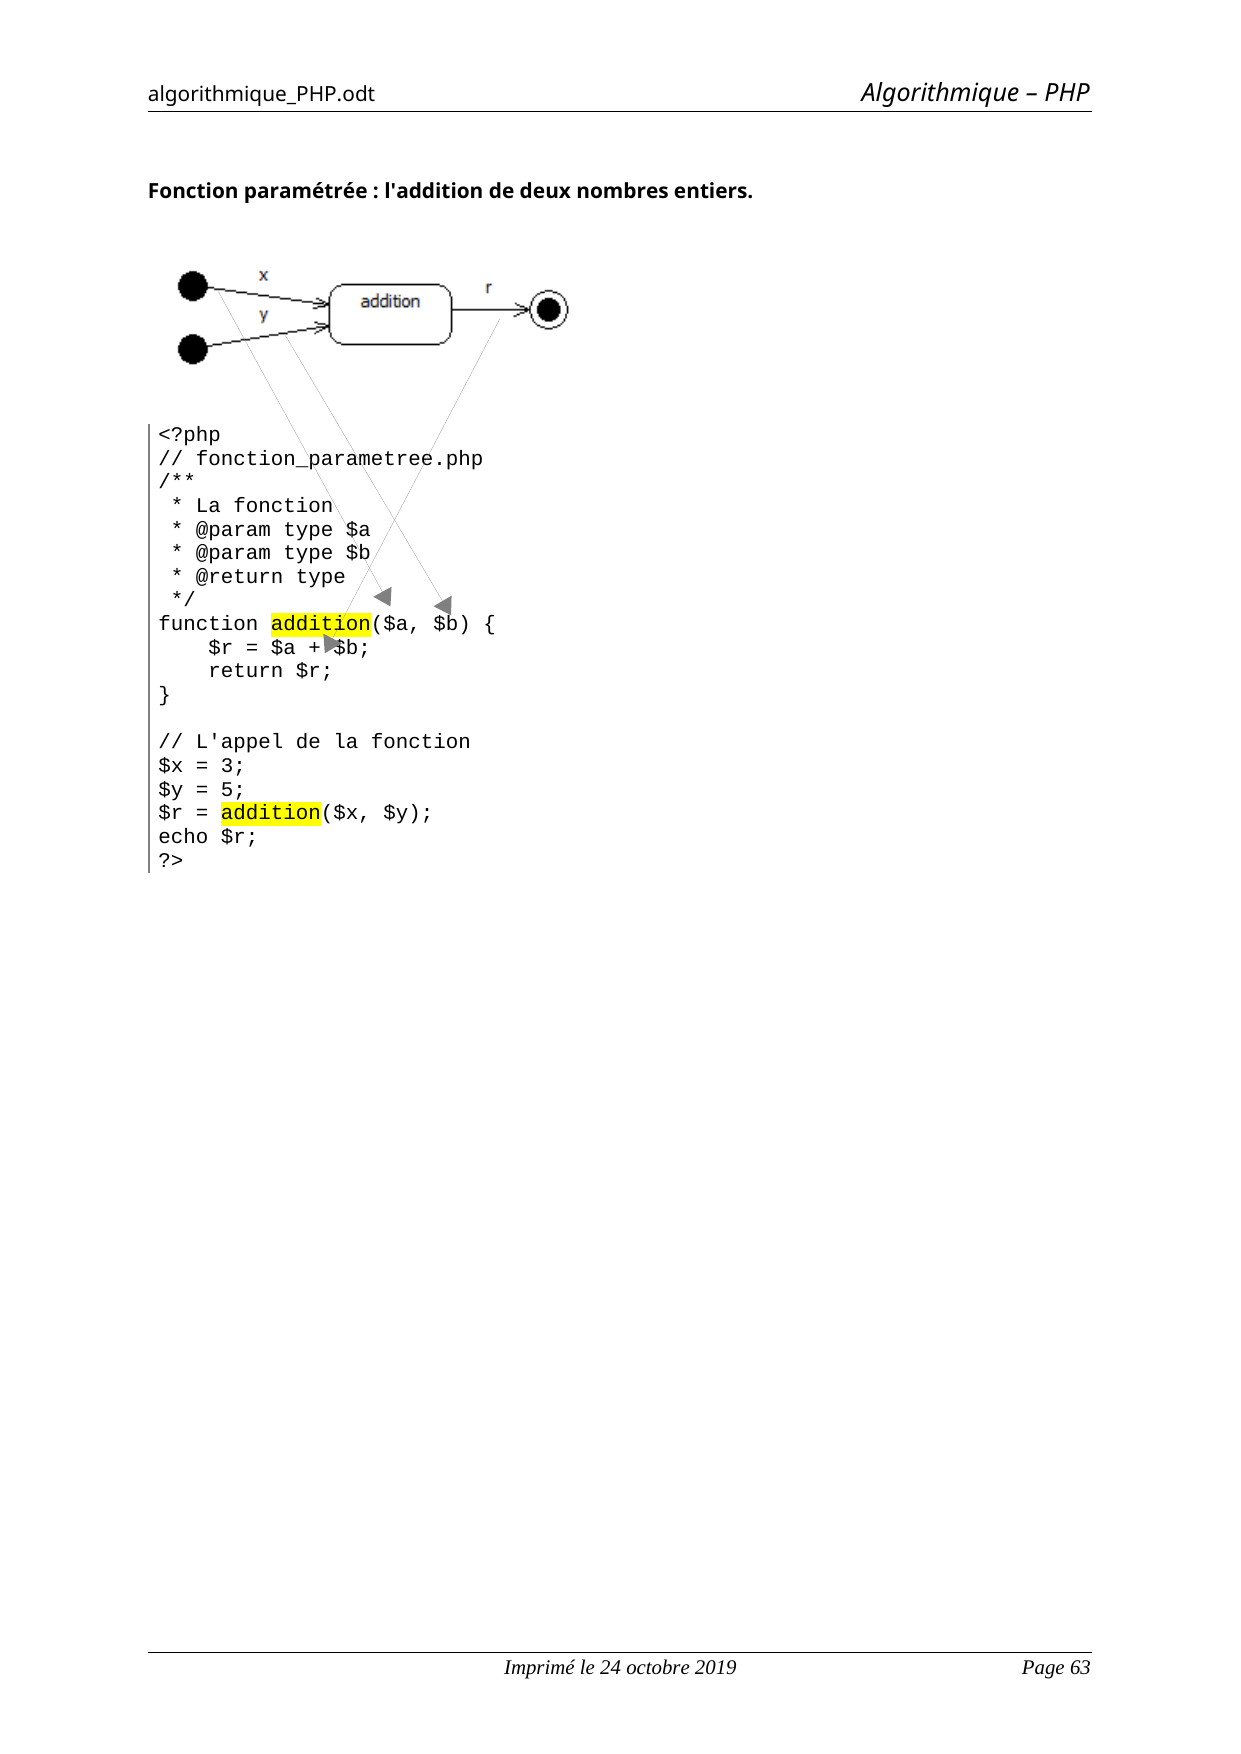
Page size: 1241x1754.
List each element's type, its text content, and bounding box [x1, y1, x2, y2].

text [339, 424, 444, 448]
text * La fonction [150, 495, 341, 518]
text * @param type $a [384, 522, 406, 542]
text * @param type $a [343, 518, 393, 542]
text Fonction paramétrée : l'addition de deux nombres entiers. [148, 176, 1092, 204]
text // fonction_parametree.php [353, 448, 431, 471]
text <?php [150, 424, 303, 448]
text [423, 566, 1092, 589]
text [367, 471, 419, 495]
text // fonction_parametree.php [305, 448, 364, 471]
text echo $r; [150, 826, 1092, 849]
text /** [150, 471, 328, 495]
text } [150, 684, 1092, 708]
text [318, 471, 379, 495]
text function addition($a, $b) { [150, 613, 345, 637]
text [397, 495, 1092, 518]
picture [147, 233, 600, 396]
text [437, 589, 1092, 613]
text $x = 3; [150, 755, 1092, 779]
text * @return type [150, 566, 368, 589]
text * @param type $a [396, 518, 1092, 542]
text */ [150, 589, 357, 613]
text [409, 471, 1092, 495]
text // fonction_parametree.php [150, 448, 315, 471]
text [371, 566, 434, 589]
text [331, 495, 392, 518]
text [347, 589, 444, 613]
text * @param type $b [356, 542, 382, 566]
text [433, 424, 1092, 448]
text [360, 570, 380, 589]
text * @param type $b [372, 542, 421, 566]
text $r = $a + $b; [150, 637, 1092, 660]
text [292, 424, 351, 448]
text * @param type $b [409, 542, 1092, 566]
text // fonction_parametree.php [421, 448, 1092, 471]
text $r = addition($x, $y); [150, 802, 1092, 826]
text ?> [150, 849, 1092, 873]
text * @param type $a [150, 518, 354, 542]
text [381, 495, 406, 518]
text return $r; [150, 660, 1092, 684]
text // L'appel de la fonction [150, 731, 1092, 755]
text * @param type $b [150, 542, 367, 566]
text function addition($a, $b) { [334, 613, 1092, 637]
text $y = 5; [150, 779, 1092, 802]
